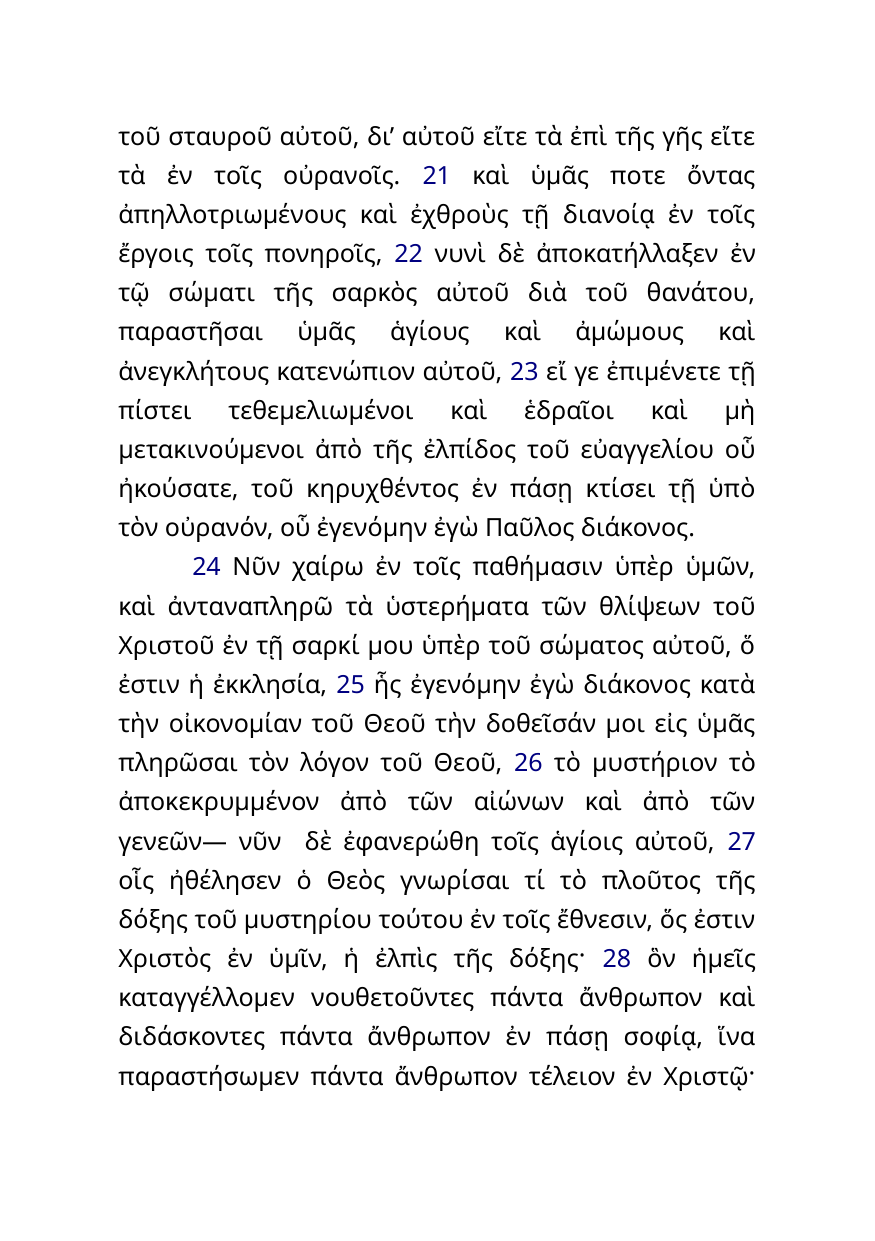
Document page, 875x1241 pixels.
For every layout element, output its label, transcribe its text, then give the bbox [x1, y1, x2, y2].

text τοῦ σταυροῦ αὐτοῦ, δι’ αὐτοῦ εἴτε τὰ ἐπὶ τῆς γῆς εἴτε τὰ ἐν τοῖς οὐρανοῖς. 21 καὶ ὑμᾶς ποτε ὄντας ἀπηλλοτριωμένους καὶ ἐχθροὺς τῇ διανοίᾳ ἐν τοῖς ἔργοις τοῖς πονηροῖς, 22 νυνὶ δὲ ἀποκατήλλαξεν ἐν τῷ σώματι τῆς σαρκὸς αὐτοῦ διὰ τοῦ θανάτου, παραστῆσαι ὑμᾶς ἁγίους καὶ ἀμώμους καὶ ἀνεγκλήτους κατενώπιον αὐτοῦ, 23 εἴ γε ἐπιμένετε τῇ πίστει τεθεμελιωμένοι καὶ ἑδραῖοι καὶ μὴ μετακινούμενοι ἀπὸ τῆς ἐλπίδος τοῦ εὐαγγελίου οὗ ἠκούσατε, τοῦ κηρυχθέντος ἐν πάσῃ κτίσει τῇ ὑπὸ τὸν οὐρανόν, οὗ ἐγενόμην ἐγὼ Παῦλος διάκονος. [118, 118, 756, 544]
text 24 Νῦν χαίρω ἐν τοῖς παθήμασιν ὑπὲρ ὑμῶν, καὶ ἀνταναπληρῶ τὰ ὑστερήματα τῶν θλίψεων τοῦ Χριστοῦ ἐν τῇ σαρκί μου ὑπὲρ τοῦ σώματος αὐτοῦ, ὅ ἐστιν ἡ ἐκκλησία, 25 ἧς ἐγενόμην ἐγὼ διάκονος κατὰ τὴν οἰκονομίαν τοῦ Θεοῦ τὴν δοθεῖσάν μοι εἰς ὑμᾶς πληρῶσαι τὸν λόγον τοῦ Θεοῦ, 26 τὸ μυστήριον τὸ ἀποκεκρυμμένον ἀπὸ τῶν αἰώνων καὶ ἀπὸ τῶν γενεῶν— νῦν δὲ ἐφανερώθη τοῖς ἁγίοις αὐτοῦ, 27 οἷς ἠθέλησεν ὁ Θεὸς γνωρίσαι τί τὸ πλοῦτος τῆς δόξης τοῦ μυστηρίου τούτου ἐν τοῖς ἔθνεσιν, ὅς ἐστιν Χριστὸς ἐν ὑμῖν, ἡ ἐλπὶς τῆς δόξης· 28 ὃν ἡμεῖς καταγγέλλομεν νουθετοῦντες πάντα ἄνθρωπον καὶ διδάσκοντες πάντα ἄνθρωπον ἐν πάσῃ σοφίᾳ, ἵνα παραστήσωμεν πάντα ἄνθρωπον τέλειον ἐν Χριστῷ· [118, 549, 756, 1092]
